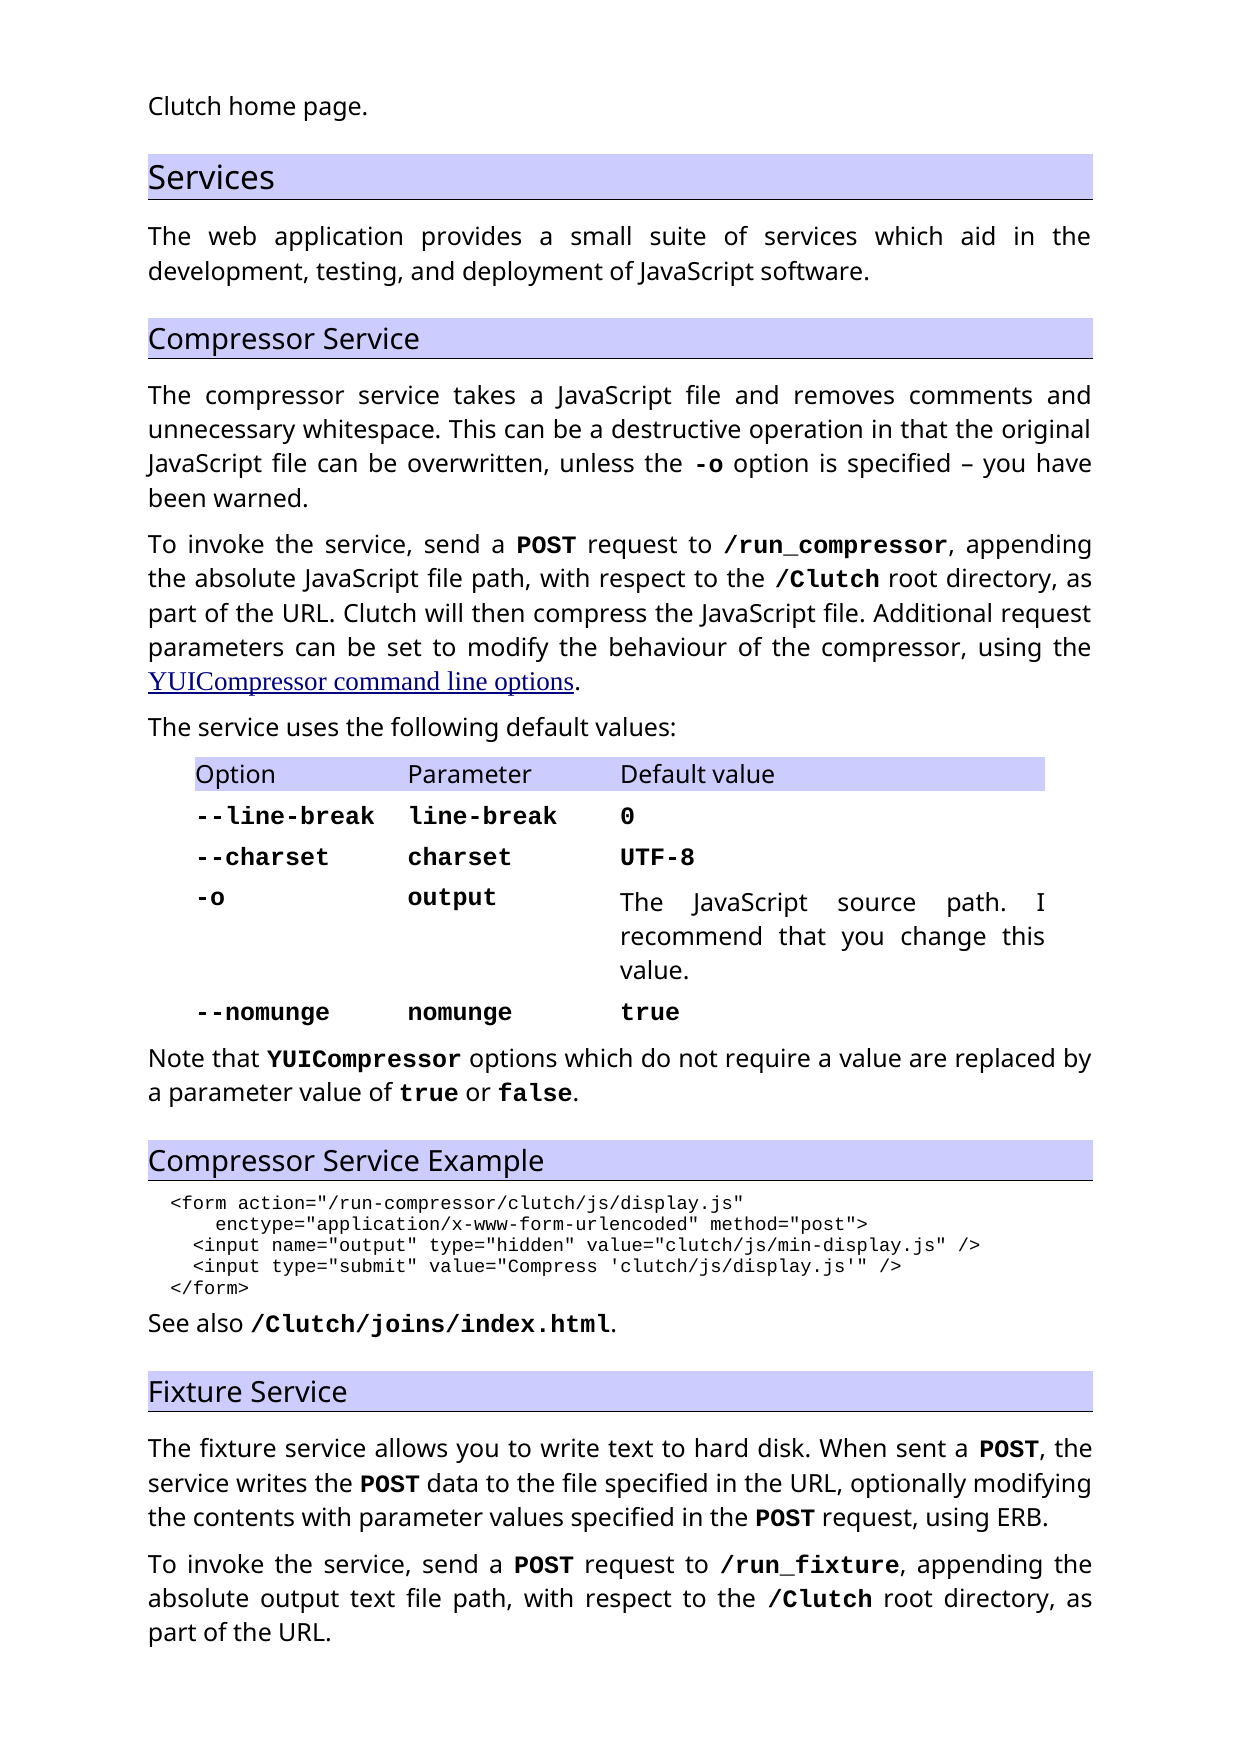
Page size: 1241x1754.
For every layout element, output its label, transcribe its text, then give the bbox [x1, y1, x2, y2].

table_cell line-break [408, 797, 620, 838]
table_cell --charset [195, 838, 407, 879]
subtitle Compressor Service [148, 318, 1093, 358]
table_cell UTF-8 [620, 838, 1045, 879]
table_header Default value [620, 750, 1045, 757]
text The web application provides a small suite of services which aid in the development, testing, and deployment of JavaScript software. [148, 219, 1093, 287]
table_cell --nomunge [195, 993, 407, 1034]
table_cell nomunge [408, 993, 620, 1034]
text <form action="/run-compressor/clutch/js/display.js" enctype="application/x-www-form-urlencoded" method="post"> <input name="output" type="hidden" value="clutch/js/min-display.js" /> <input type="submit" value="Compress 'clutch/js/display.js'" /> </form> [148, 1193, 1093, 1300]
table_cell charset [408, 838, 620, 879]
table_cell The JavaScript source path. I recommend that you change this value. [620, 879, 1045, 993]
text Note that YUICompressor options which do not require a value are replaced by a parameter value of true or false. [148, 1040, 1093, 1109]
table_header Option [195, 750, 407, 757]
table_header Default value [620, 791, 1045, 797]
text The service uses the following default values: [148, 710, 1093, 744]
table_header Parameter [408, 791, 620, 797]
table_header Parameter [408, 750, 620, 757]
table_cell true [620, 993, 1045, 1034]
subtitle Compressor Service Example [148, 1140, 1093, 1180]
subtitle Services [148, 154, 1093, 199]
text To invoke the service, send a POST request to /run_fixture, appending the absolute output text file path, with respect to the /Clutch root directory, as part of the URL. [148, 1546, 1093, 1649]
text Clutch home page. [148, 88, 1093, 123]
table_cell --line-break [195, 797, 407, 838]
text The fixture service allows you to write text to hard disk. When sent a POST, the service writes the POST data to the file specified in the URL, optionally modifying the contents with parameter values specified in the POST request, using ERB. [148, 1431, 1093, 1534]
text The compressor service takes a JavaScript file and removes comments and unnecessary whitespace. This can be a destructive operation in that the original JavaScript file can be overwritten, unless the -o option is specified – you have been warned. [148, 378, 1093, 514]
subtitle Fixture Service [148, 1371, 1093, 1411]
text To invoke the service, send a POST request to /run_compressor, appending the absolute JavaScript file path, with respect to the /Clutch root directory, as part of the URL. Clutch will then compress the JavaScript file. Additional request parameters can be set to modify the behaviour of the compressor, using the YUICompressor command line options. [148, 527, 1093, 698]
table_cell output [408, 879, 620, 993]
table_cell 0 [620, 797, 1045, 838]
text See also /Clutch/joins/index.html. [148, 1306, 1093, 1340]
table_cell -o [195, 879, 407, 993]
table_header Option [195, 791, 407, 797]
